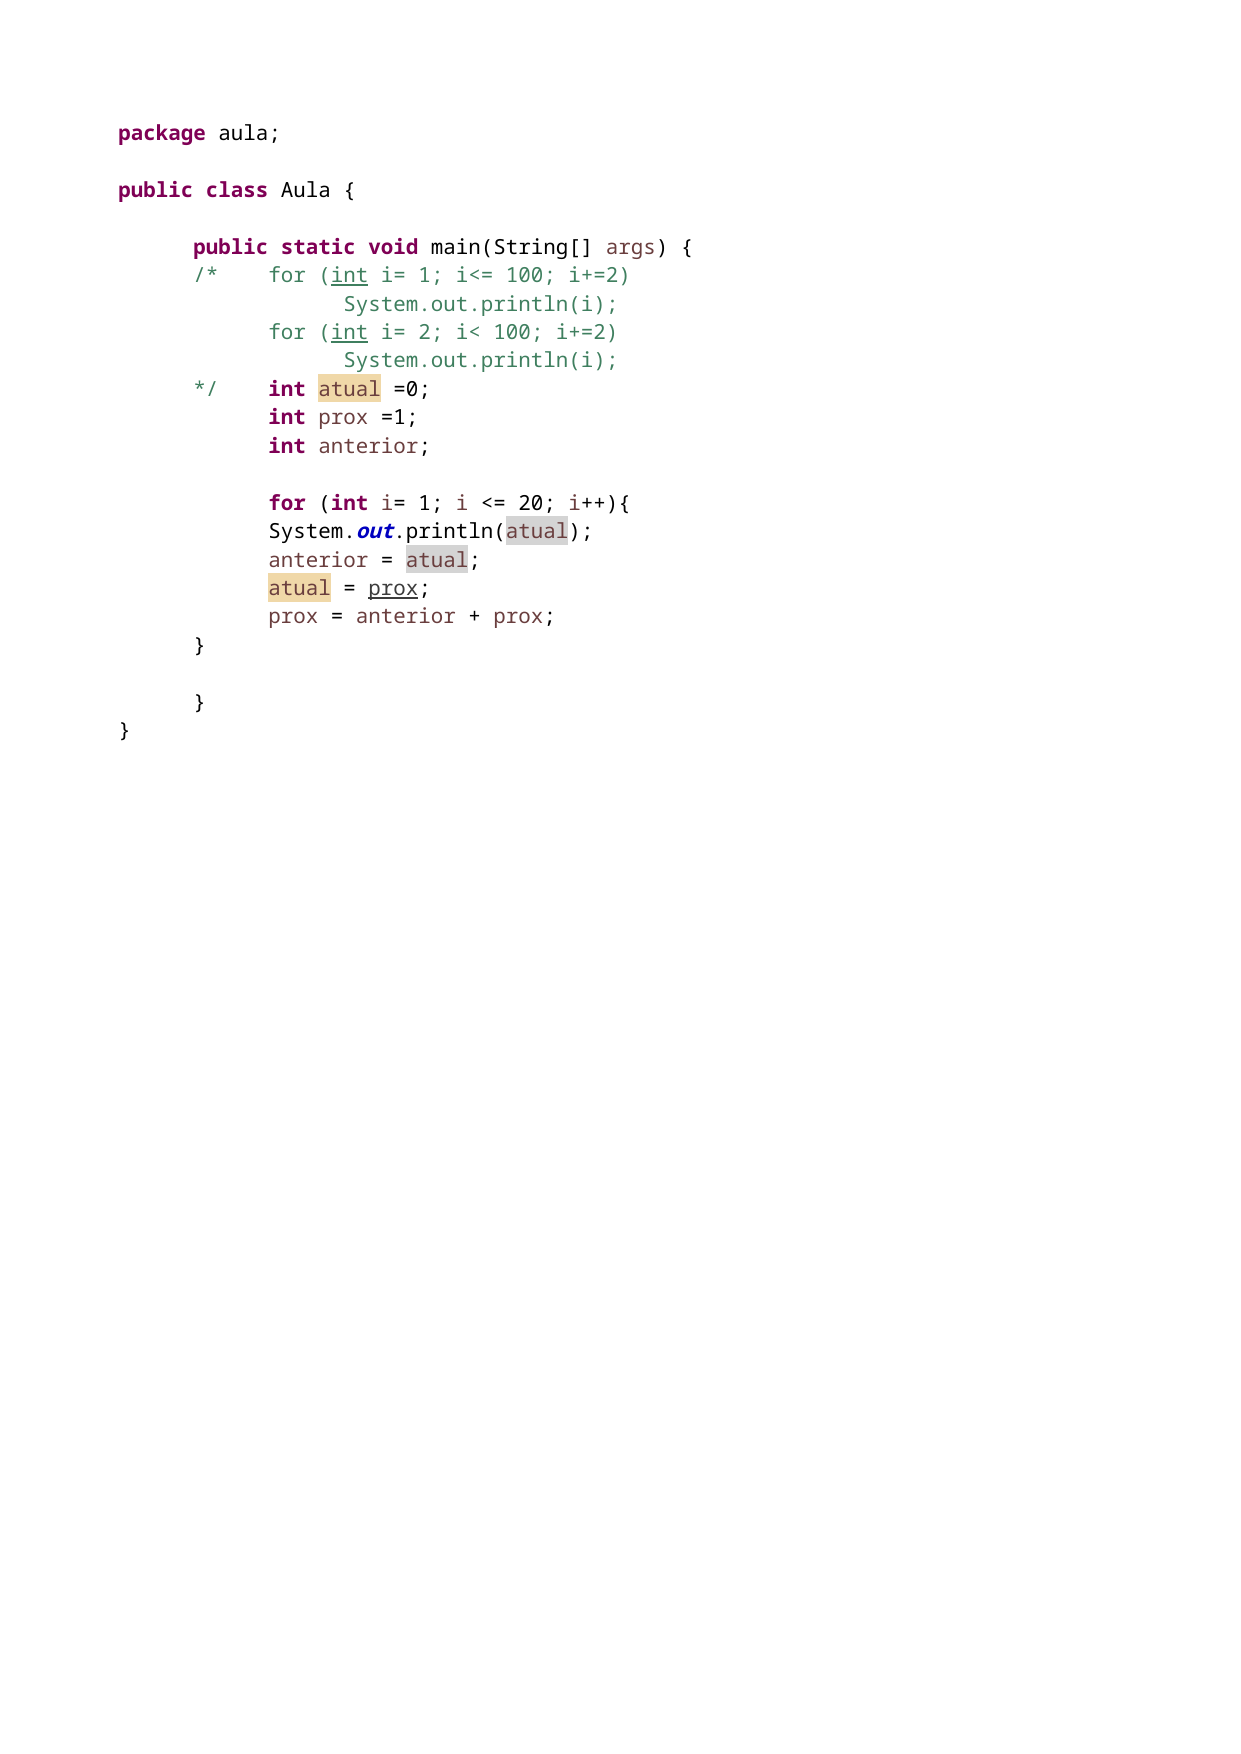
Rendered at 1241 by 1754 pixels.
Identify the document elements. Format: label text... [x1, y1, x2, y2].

text } [118, 687, 1122, 715]
text anterior = atual; [118, 545, 1122, 573]
text int anterior; [118, 431, 1122, 459]
text } [118, 630, 1122, 658]
text prox = anterior + prox; [118, 602, 1122, 630]
text atual = prox; [118, 573, 1122, 602]
text */ int atual =0; [118, 374, 1122, 402]
text public static void main(String[] args) { [118, 232, 1122, 260]
text public class Aula { [118, 175, 1122, 203]
text int prox =1; [118, 402, 1122, 431]
text /* for (int i= 1; i<= 100; i+=2) [118, 260, 1122, 289]
text package aula; [118, 118, 1122, 147]
text System.out.println(atual); [118, 516, 1122, 545]
text System.out.println(i); [118, 289, 1122, 317]
text System.out.println(i); [118, 346, 1122, 374]
text for (int i= 2; i< 100; i+=2) [118, 317, 1122, 346]
text } [118, 715, 1122, 744]
text for (int i= 1; i <= 20; i++){ [118, 488, 1122, 516]
